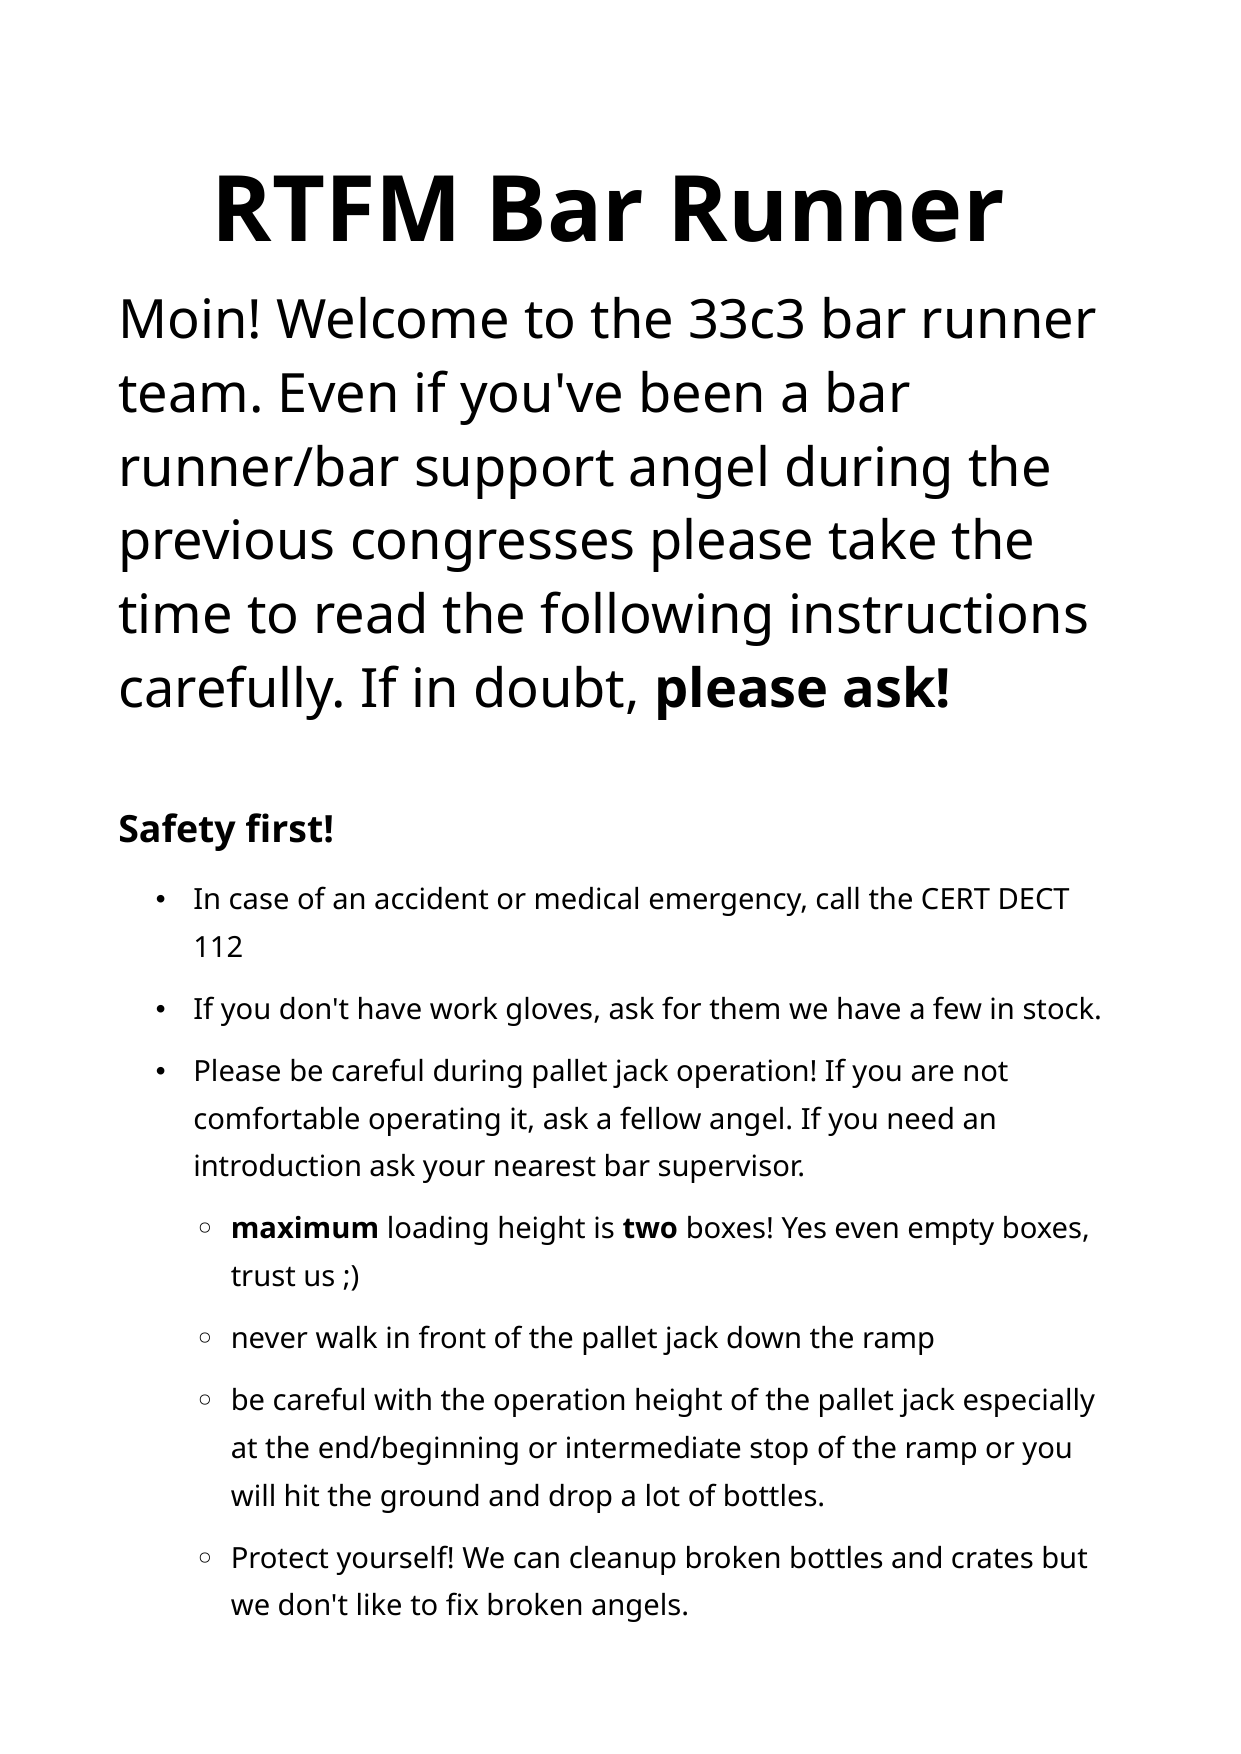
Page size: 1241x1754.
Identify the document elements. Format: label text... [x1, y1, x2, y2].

title RTFM Bar Runner [118, 143, 1122, 268]
list Protect yourself! We can cleanup broken bottles and crates but we don't like to fix broken angels. [193, 1537, 1122, 1624]
list maximum loading height is two boxes! Yes even empty boxes, trust us ;) [193, 1208, 1122, 1295]
text Safety first! [118, 802, 1122, 853]
list If you don't have work gloves, ask for them we have a few in stock. [156, 988, 1122, 1028]
list never walk in front of the pallet jack down the ramp [193, 1317, 1122, 1357]
list Please be careful during pallet jack operation! If you are not comfortable operating it, ask a fellow angel. If you need an introduction ask your nearest bar supervisor. [156, 1050, 1122, 1185]
text Moin! Welcome to the 33c3 bar runner team. Even if you've been a bar runner/bar support angel during the previous congresses please take the time to read the following instructions carefully. If in doubt, please ask! [118, 281, 1122, 723]
list In case of an accident or medical emergency, call the CERT DECT 112 [156, 878, 1122, 966]
list be careful with the operation height of the pallet jack especially at the end/beginning or intermediate stop of the ramp or you will hit the ground and drop a lot of bottles. [193, 1380, 1122, 1514]
